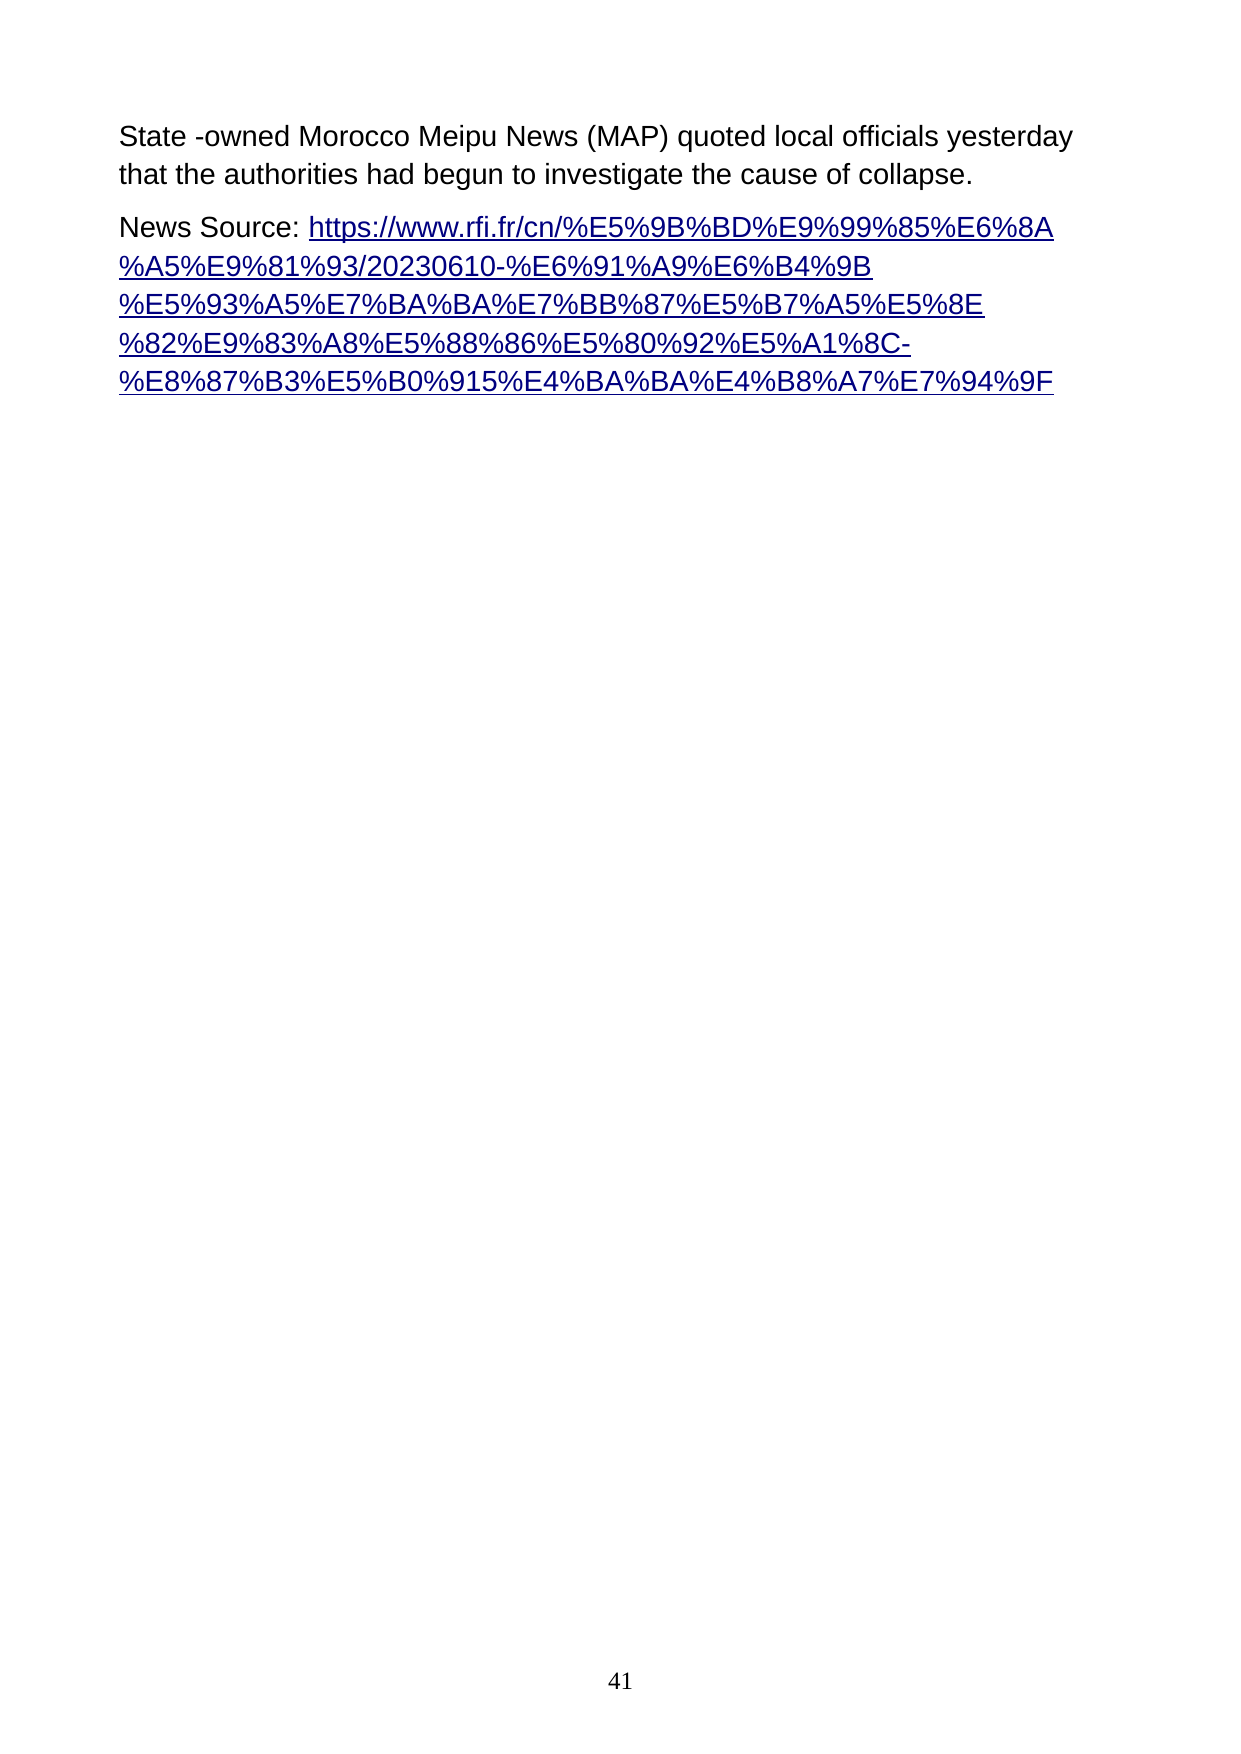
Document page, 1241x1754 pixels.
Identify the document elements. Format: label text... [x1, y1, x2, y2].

text News Source: https://www.rfi.fr/cn/%E5%9B%BD%E9%99%85%E6%8A%A5%E9%81%93/20230610-%E6%91%A9%E6%B4%9B%E5%93%A5%E7%BA%BA%E7%BB%87%E5%B7%A5%E5%8E%82%E9%83%A8%E5%88%86%E5%80%92%E5%A1%8C-%E8%87%B3%E5%B0%915%E4%BA%BA%E4%B8%A7%E7%94%9F [118, 210, 1122, 398]
text State -owned Morocco Meipu News (MAP) quoted local officials yesterday that the authorities had begun to investigate the cause of collapse. [118, 118, 1122, 191]
